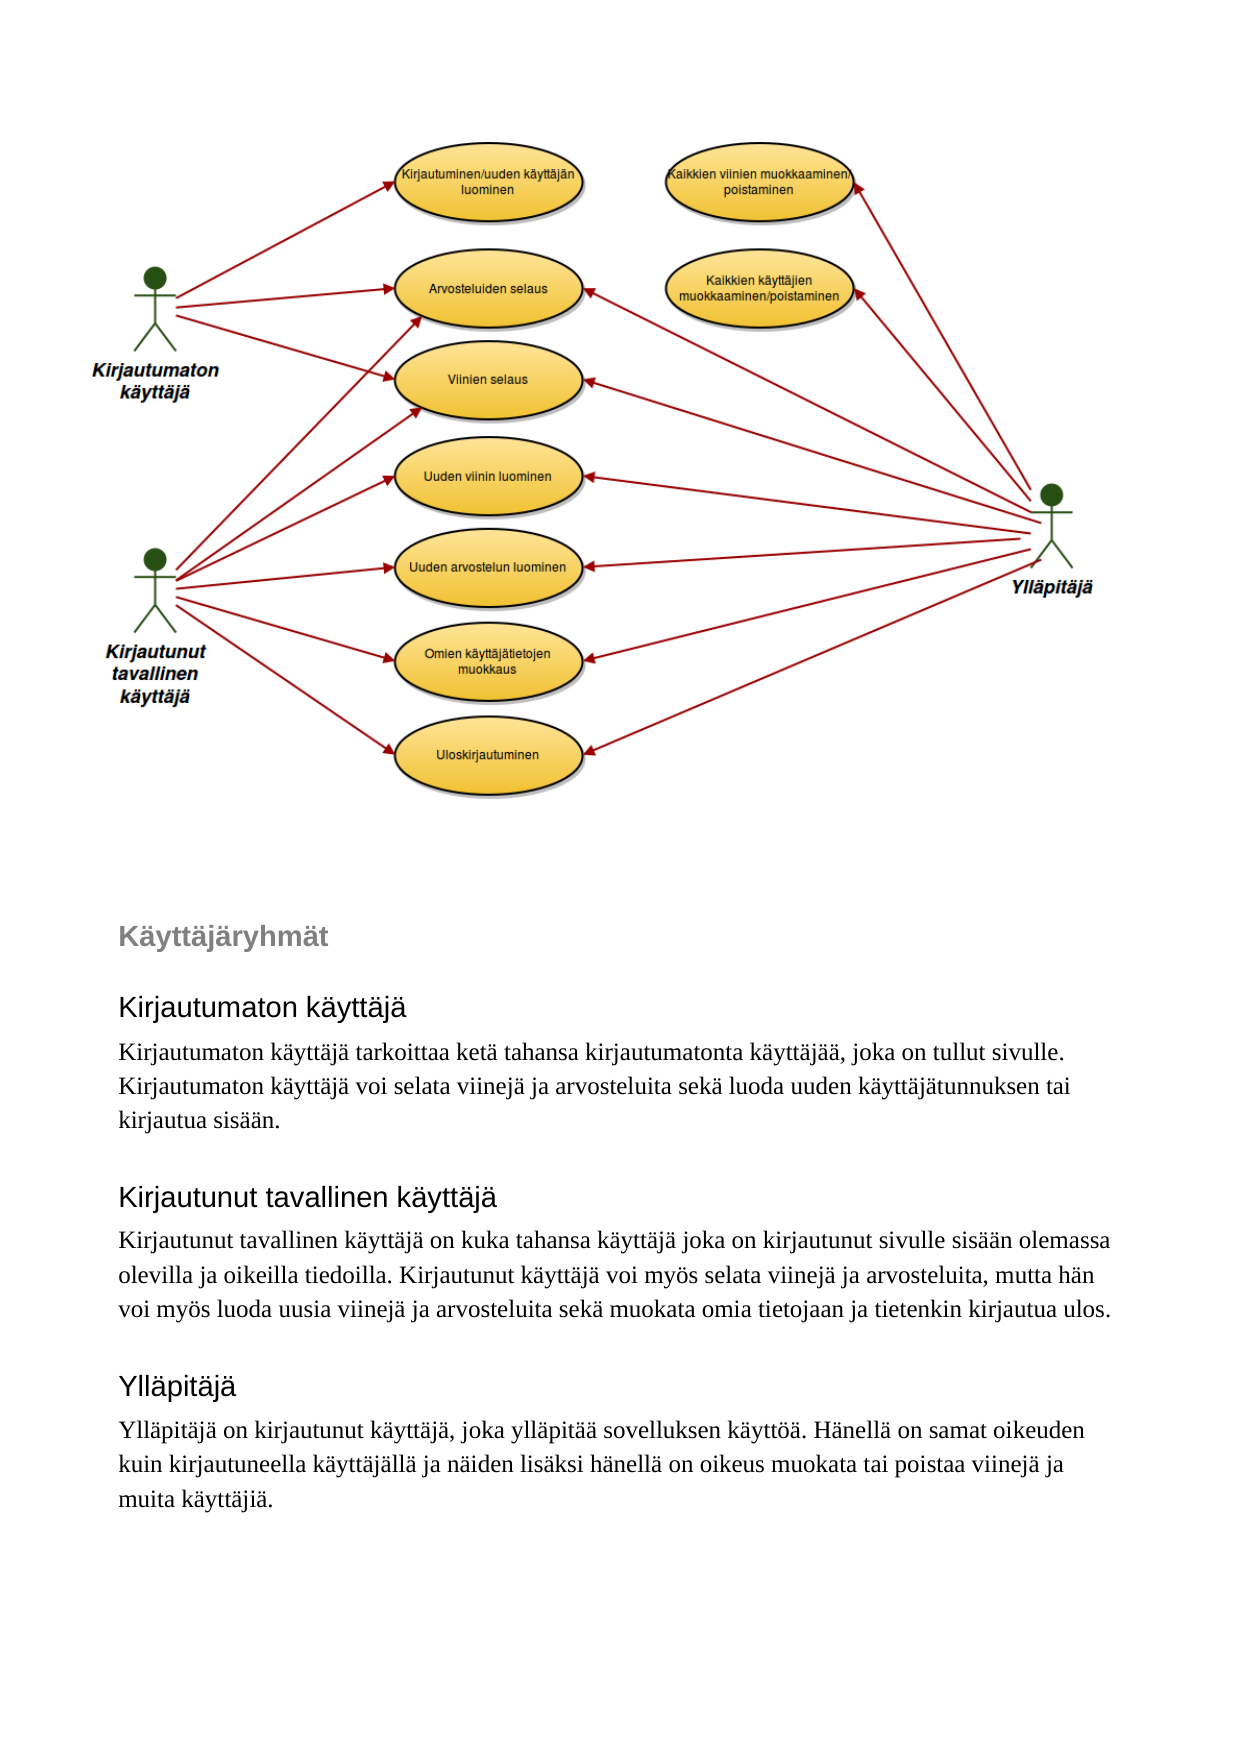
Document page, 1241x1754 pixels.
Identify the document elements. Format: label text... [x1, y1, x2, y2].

subtitle Kirjautunut tavallinen käyttäjä [118, 1179, 1122, 1213]
text Kirjautumaton käyttäjä tarkoittaa ketä tahansa kirjautumatonta käyttäjää, joka on tullut sivulle. Kirjautumaton käyttäjä voi selata viinejä ja arvosteluita sekä luoda uuden käyttäjätunnuksen tai kirjautua sisään. [118, 1037, 1122, 1134]
subtitle Kirjautumaton käyttäjä [118, 991, 1122, 1024]
subtitle Käyttäjäryhmät [118, 919, 1122, 953]
text Kirjautunut tavallinen käyttäjä on kuka tahansa käyttäjä joka on kirjautunut sivulle sisään olemassa olevilla ja oikeilla tiedoilla. Kirjautunut käyttäjä voi myös selata viinejä ja arvosteluita, mutta hän voi myös luoda uusia viinejä ja arvosteluita sekä muokata omia tietojaan ja tietenkin kirjautua ulos. [118, 1226, 1122, 1323]
text Ylläpitäjä on kirjautunut käyttäjä, joka ylläpitää sovelluksen käyttöä. Hänellä on samat oikeuden kuin kirjautuneella käyttäjällä ja näiden lisäksi hänellä on oikeus muokata tai poistaa viinejä ja muita käyttäjiä. [118, 1415, 1122, 1512]
subtitle Ylläpitäjä [118, 1369, 1122, 1402]
picture [90, 141, 1095, 801]
